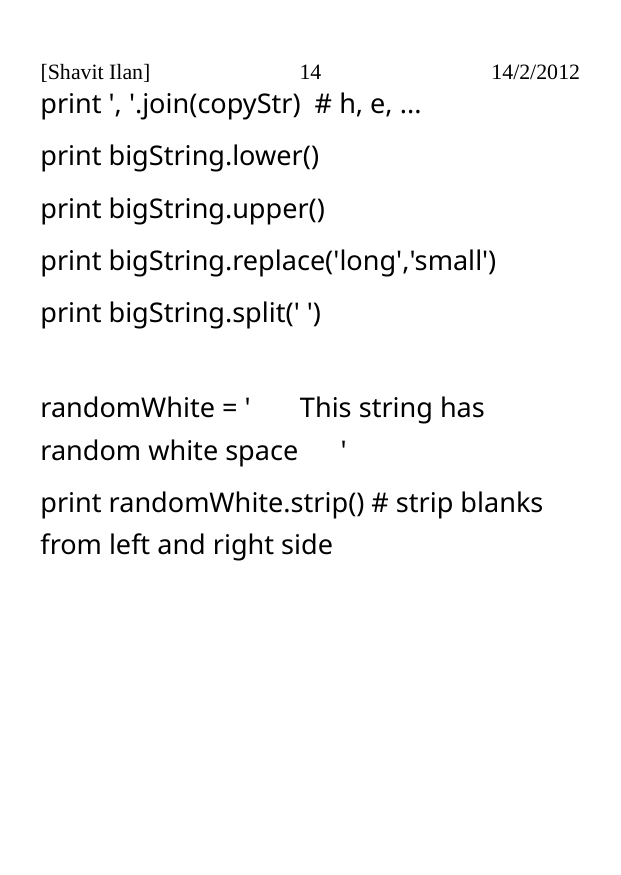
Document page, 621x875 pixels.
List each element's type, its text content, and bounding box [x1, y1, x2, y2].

text print bigString.split(' ') [40, 294, 580, 331]
text randomWhite = ' This string has random white space ' [40, 346, 580, 468]
text print bigString.upper() [40, 189, 580, 226]
text print bigString.replace('long','small') [40, 241, 580, 278]
text print ', '.join(copyStr) # h, e, ... [40, 84, 580, 121]
text print randomWhite.strip() # strip blanks from left and right side [40, 483, 580, 563]
text print bigString.lower() [40, 137, 580, 173]
